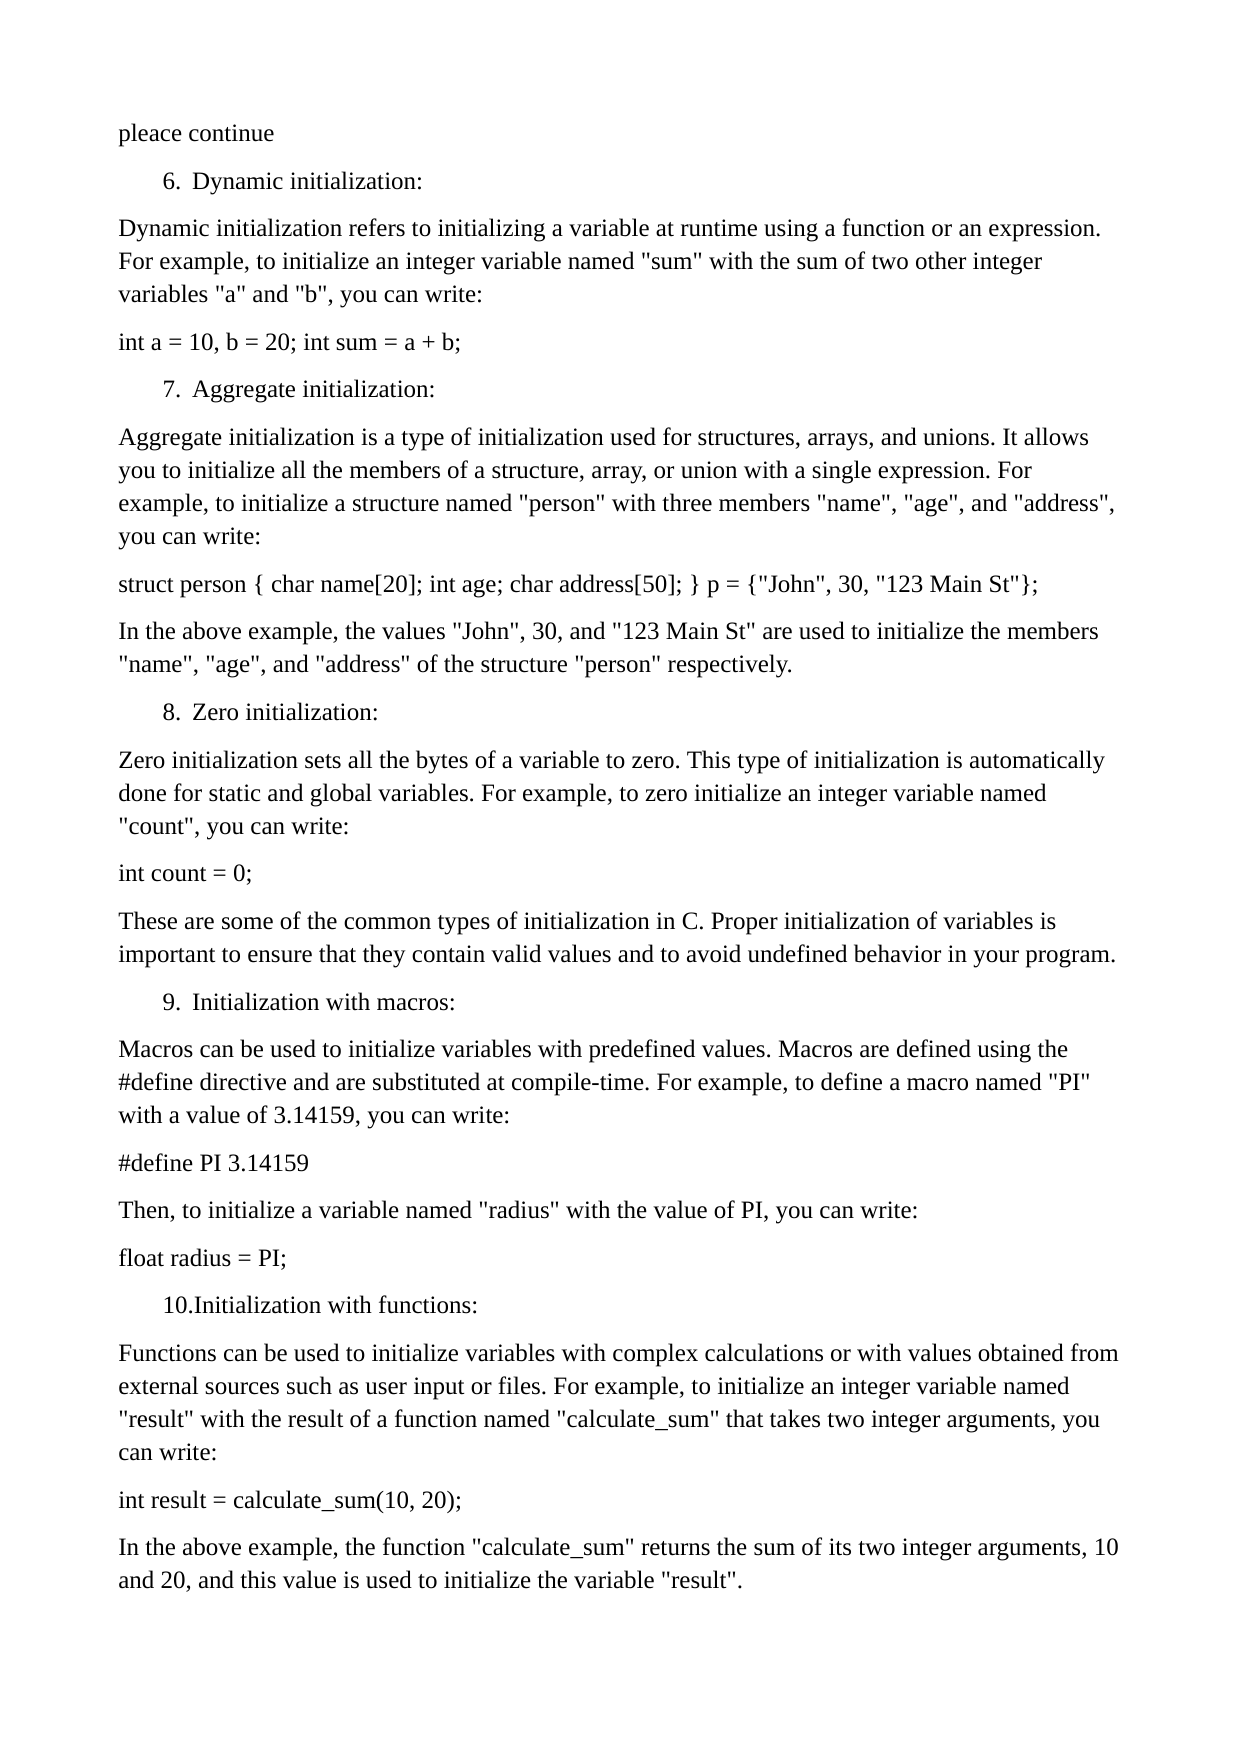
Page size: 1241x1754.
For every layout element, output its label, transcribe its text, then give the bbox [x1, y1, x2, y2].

text float radius = PI; [118, 1243, 1122, 1272]
list Initialization with functions: [162, 1291, 1122, 1319]
text int a = 10, b = 20; int sum = a + b; [118, 327, 1122, 356]
text Aggregate initialization is a type of initialization used for structures, arrays, and unions. It allows you to initialize all the members of a structure, array, or union with a single expression. For example, to initialize a structure named "person" with three members "name", "age", and "address", you can write: [118, 422, 1122, 550]
text These are some of the common types of initialization in C. Proper initialization of variables is important to ensure that they contain valid values and to avoid undefined behavior in your program. [118, 906, 1122, 968]
text int count = 0; [118, 858, 1122, 887]
text In the above example, the function "calculate_sum" returns the sum of its two integer arguments, 10 and 20, and this value is used to initialize the variable "result". [118, 1532, 1122, 1594]
text Macros can be used to initialize variables with predefined values. Macros are defined using the #define directive and are substituted at compile-time. For example, to define a macro named "PI" with a value of 3.14159, you can write: [118, 1034, 1122, 1129]
text Then, to initialize a variable named "radius" with the value of PI, you can write: [118, 1195, 1122, 1224]
text In the above example, the values "John", 30, and "123 Main St" are used to initialize the members "name", "age", and "address" of the structure "person" respectively. [118, 616, 1122, 678]
text struct person { char name[20]; int age; char address[50]; } p = {"John", 30, "123 Main St"}; [118, 569, 1122, 598]
list Initialization with macros: [162, 987, 1122, 1015]
list Zero initialization: [162, 697, 1122, 726]
text Zero initialization sets all the bytes of a variable to zero. This type of initialization is automatically done for static and global variables. For example, to zero initialize an integer variable named "count", you can write: [118, 745, 1122, 839]
list Aggregate initialization: [162, 374, 1122, 403]
text pleace continue [118, 118, 1122, 147]
text Functions can be used to initialize variables with complex calculations or with values obtained from external sources such as user input or files. For example, to initialize an integer variable named "result" with the result of a function named "calculate_sum" that takes two integer arguments, you can write: [118, 1338, 1122, 1466]
text int result = calculate_sum(10, 20); [118, 1485, 1122, 1514]
list Dynamic initialization: [162, 166, 1122, 194]
text Dynamic initialization refers to initializing a variable at runtime using a function or an expression. For example, to initialize an integer variable named "sum" with the sum of two other integer variables "a" and "b", you can write: [118, 213, 1122, 308]
text #define PI 3.14159 [118, 1148, 1122, 1177]
